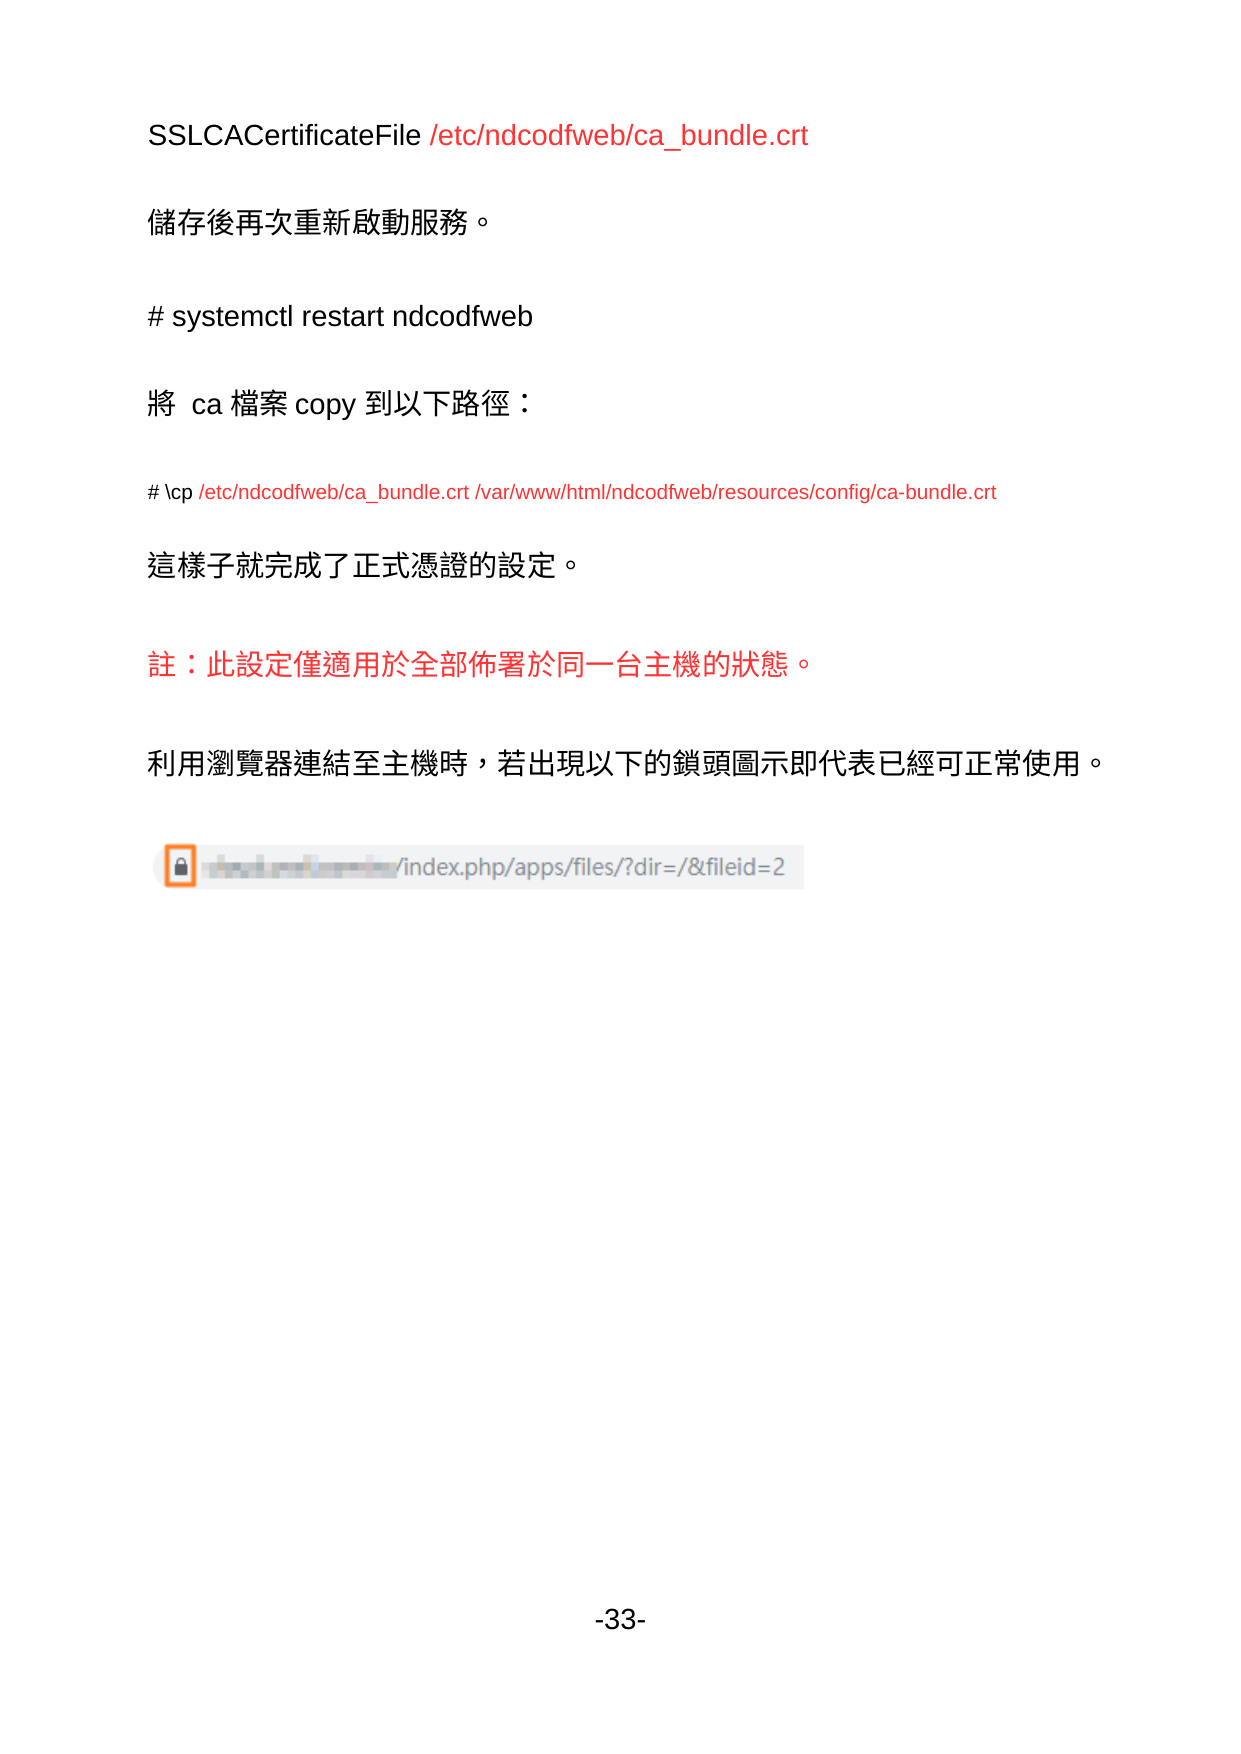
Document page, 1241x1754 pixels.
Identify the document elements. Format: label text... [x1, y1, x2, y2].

text 將 ca 檔案copy 到以下路徑： [148, 381, 1122, 423]
text 註：此設定僅適用於全部佈署於同一台主機的狀態。 [148, 641, 1122, 684]
text 儲存後再次重新啟動服務。 [148, 200, 1122, 242]
text # systemctl restart ndcodfweb [148, 299, 1122, 332]
text 利用瀏覽器連結至主機時，若出現以下的鎖頭圖示即代表已經可正常使用。 [148, 741, 1122, 783]
text 這樣子就完成了正式憑證的設定。 [148, 542, 1122, 584]
text SSLCACertificateFile /etc/ndcodfweb/ca_bundle.crt [148, 118, 1122, 152]
picture [147, 839, 804, 896]
text # \cp /etc/ndcodfweb/ca_bundle.crt /var/www/html/ndcodfweb/resources/config/ca-bundle.crt [148, 480, 1122, 504]
